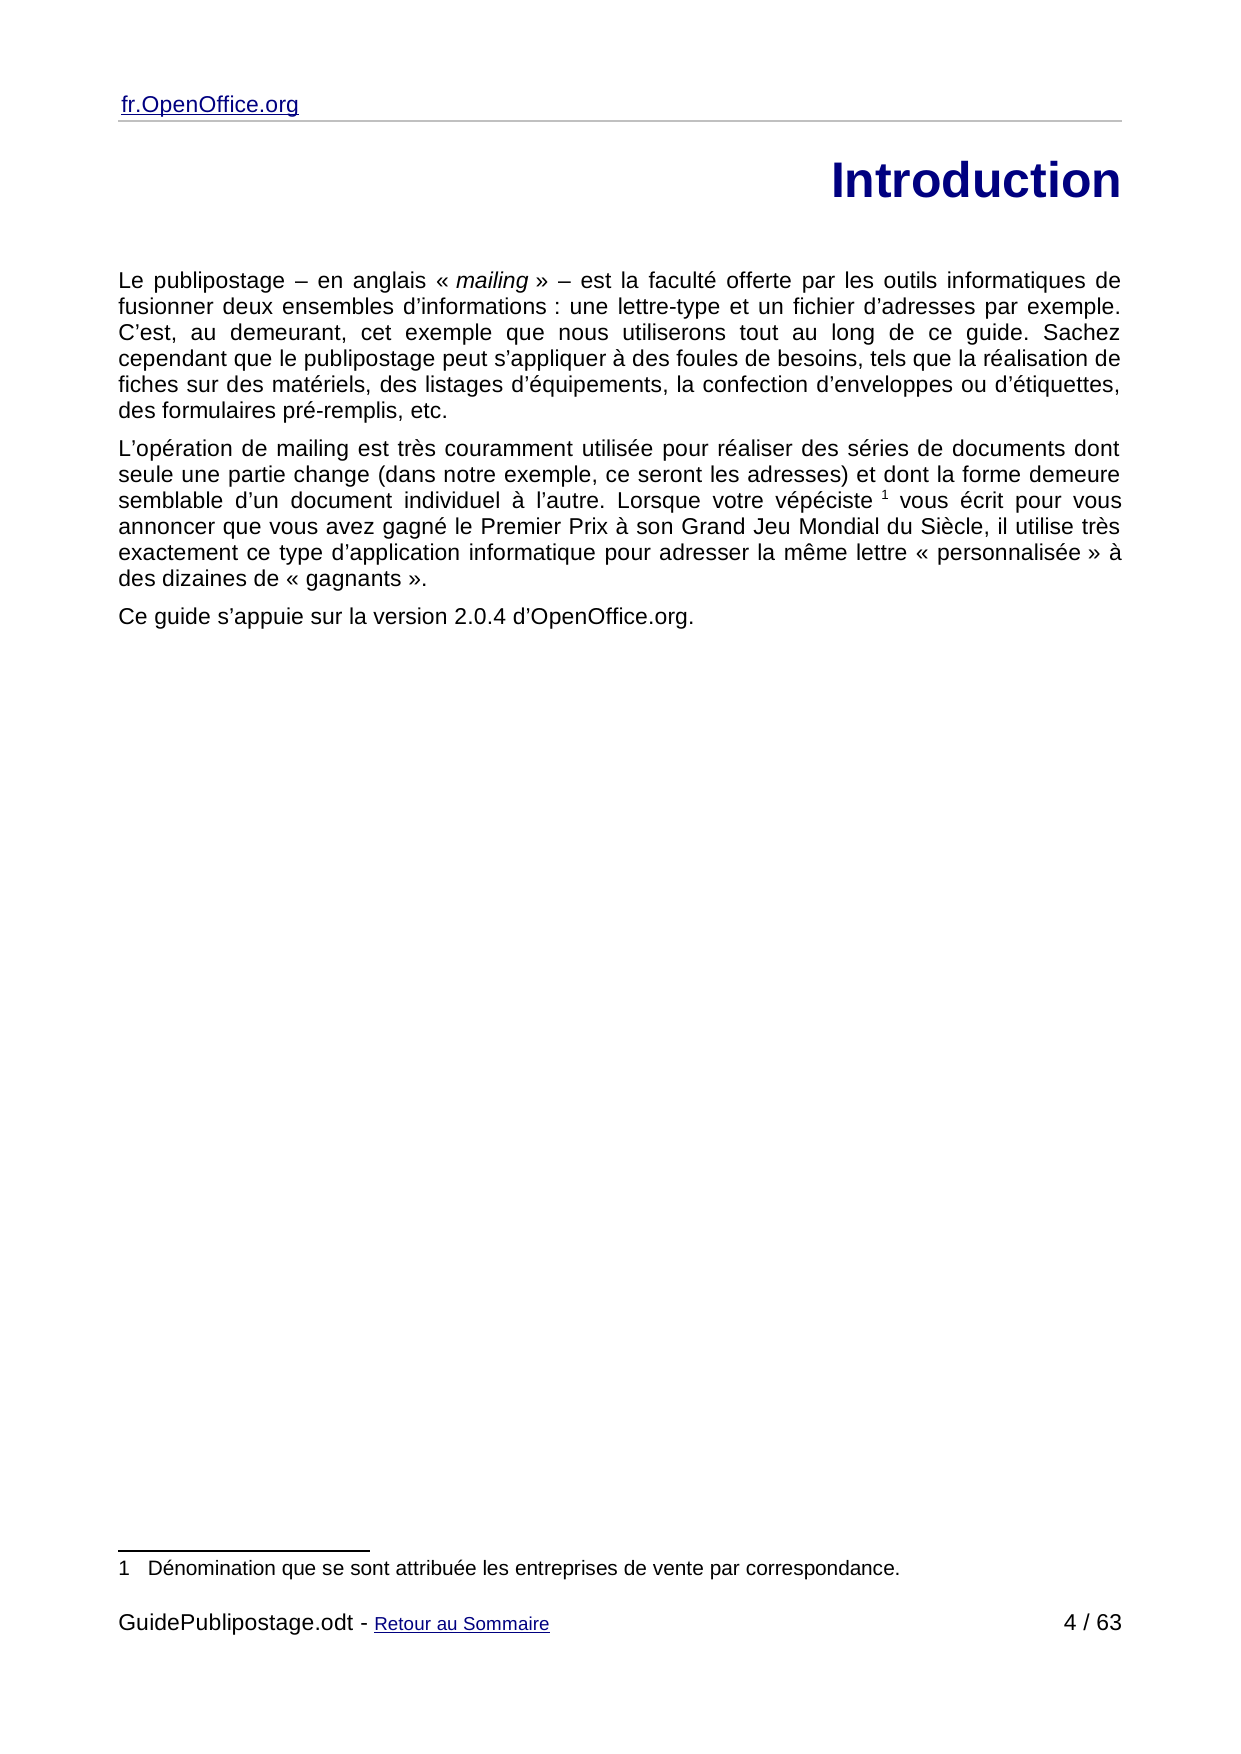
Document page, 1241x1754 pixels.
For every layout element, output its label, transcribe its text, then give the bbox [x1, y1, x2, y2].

text Le publipostage – en anglais « mailing » – est la faculté offerte par les outils informatiques de fusionner deux ensembles d’informations : une lettre-type et un fichier d’adresses par exemple. C’est, au demeurant, cet exemple que nous utiliserons tout au long de ce guide. Sachez cependant que le publipostage peut s’appliquer à des foules de besoins, tels que la réalisation de fiches sur des matériels, des listages d’équipements, la confection d’enveloppes ou d’étiquettes, des formulaires pré-remplis, etc. [118, 267, 1122, 423]
text Ce guide s’appuie sur la version 2.0.4 d’OpenOffice.org. [118, 603, 1122, 629]
subtitle Introduction [118, 152, 1122, 208]
text Dénomination que se sont attribuée les entreprises de vente par correspondance. [118, 1557, 1122, 1580]
text L’opération de mailing est très couramment utilisée pour réaliser des séries de documents dont seule une partie change (dans notre exemple, ce seront les adresses) et dont la forme demeure semblable d’un document individuel à l’autre. Lorsque votre vépéciste vous écrit pour vous annoncer que vous avez gagné le Premier Prix à son Grand Jeu Mondial du Siècle, il utilise très exactement ce type d’application informatique pour adresser la même lettre « personnalisée » à des dizaines de « gagnants ». [118, 435, 1122, 591]
